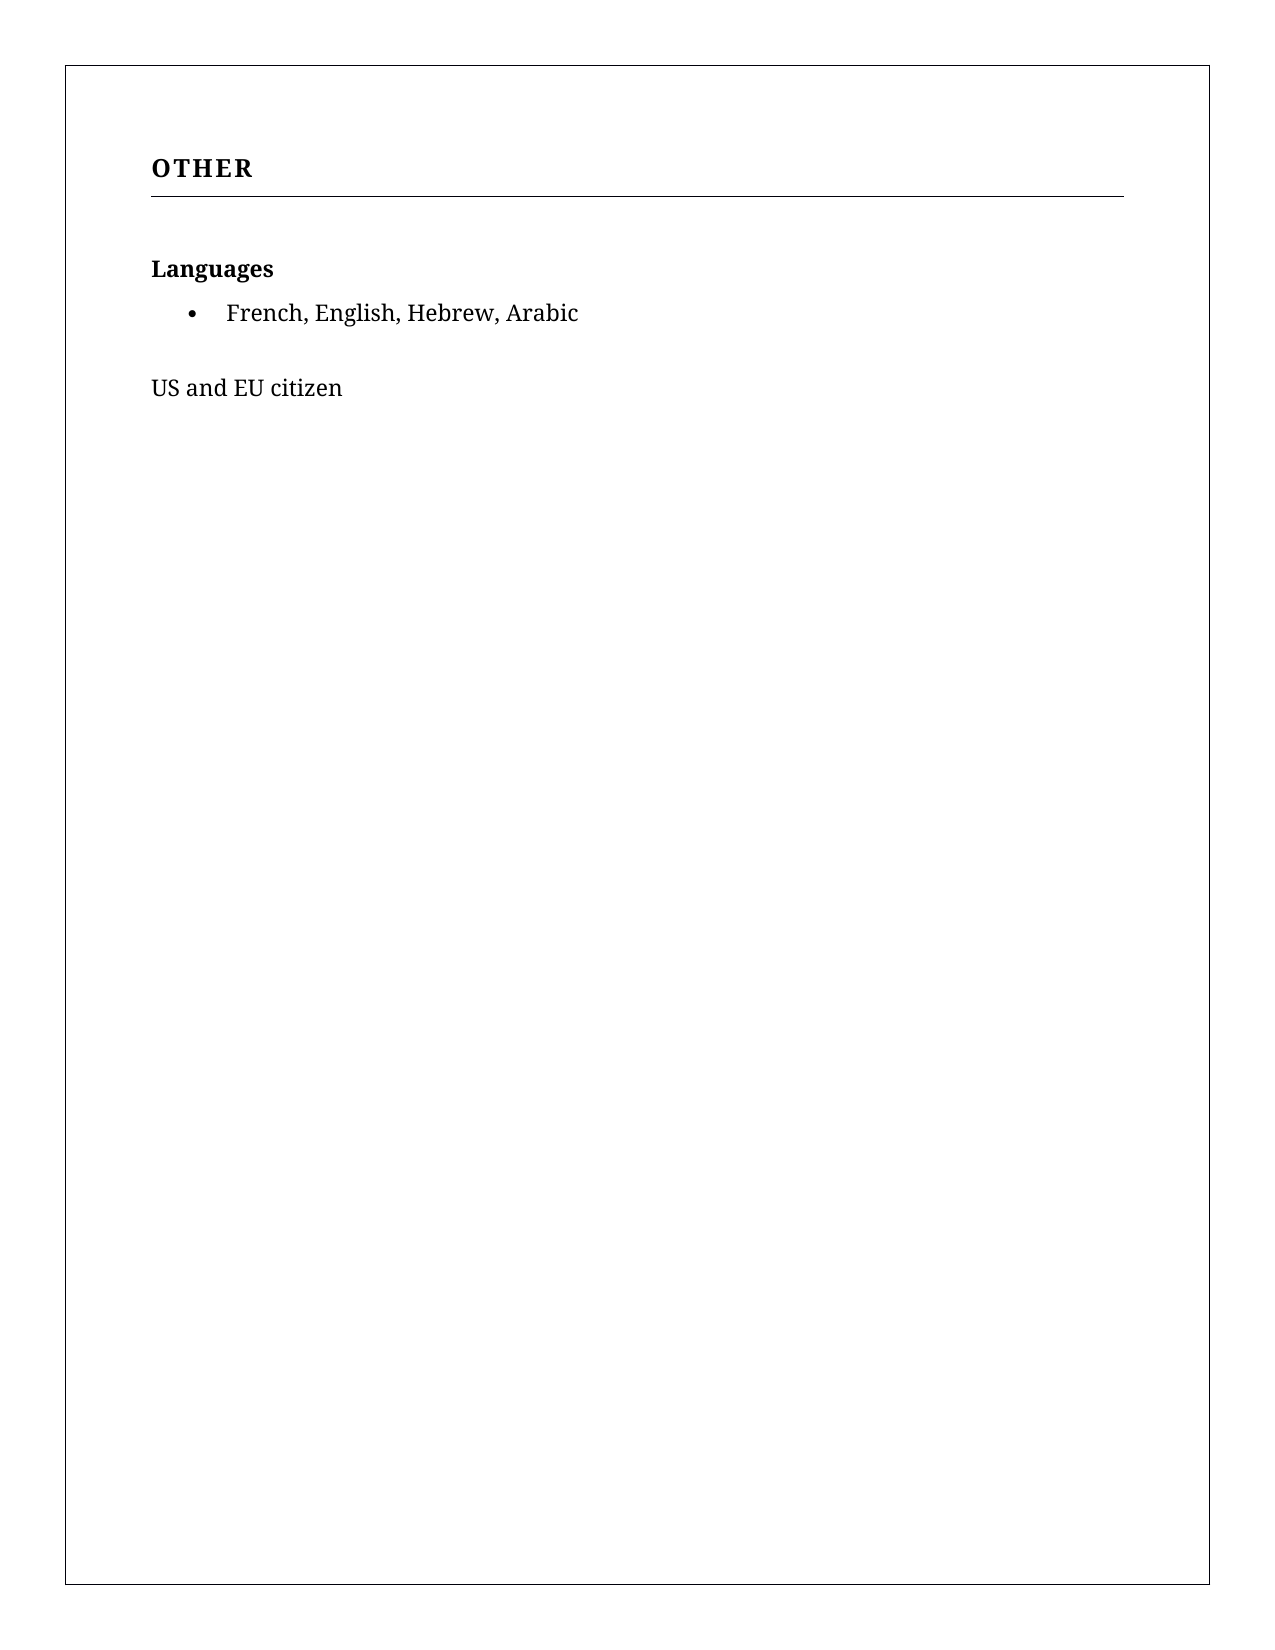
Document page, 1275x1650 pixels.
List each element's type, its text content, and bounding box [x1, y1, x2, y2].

list French, English, Hebrew, Arabic [188, 297, 1124, 328]
text Languages [151, 253, 1124, 284]
text US and EU citizen [151, 340, 1124, 403]
subtitle Other [151, 151, 1124, 196]
